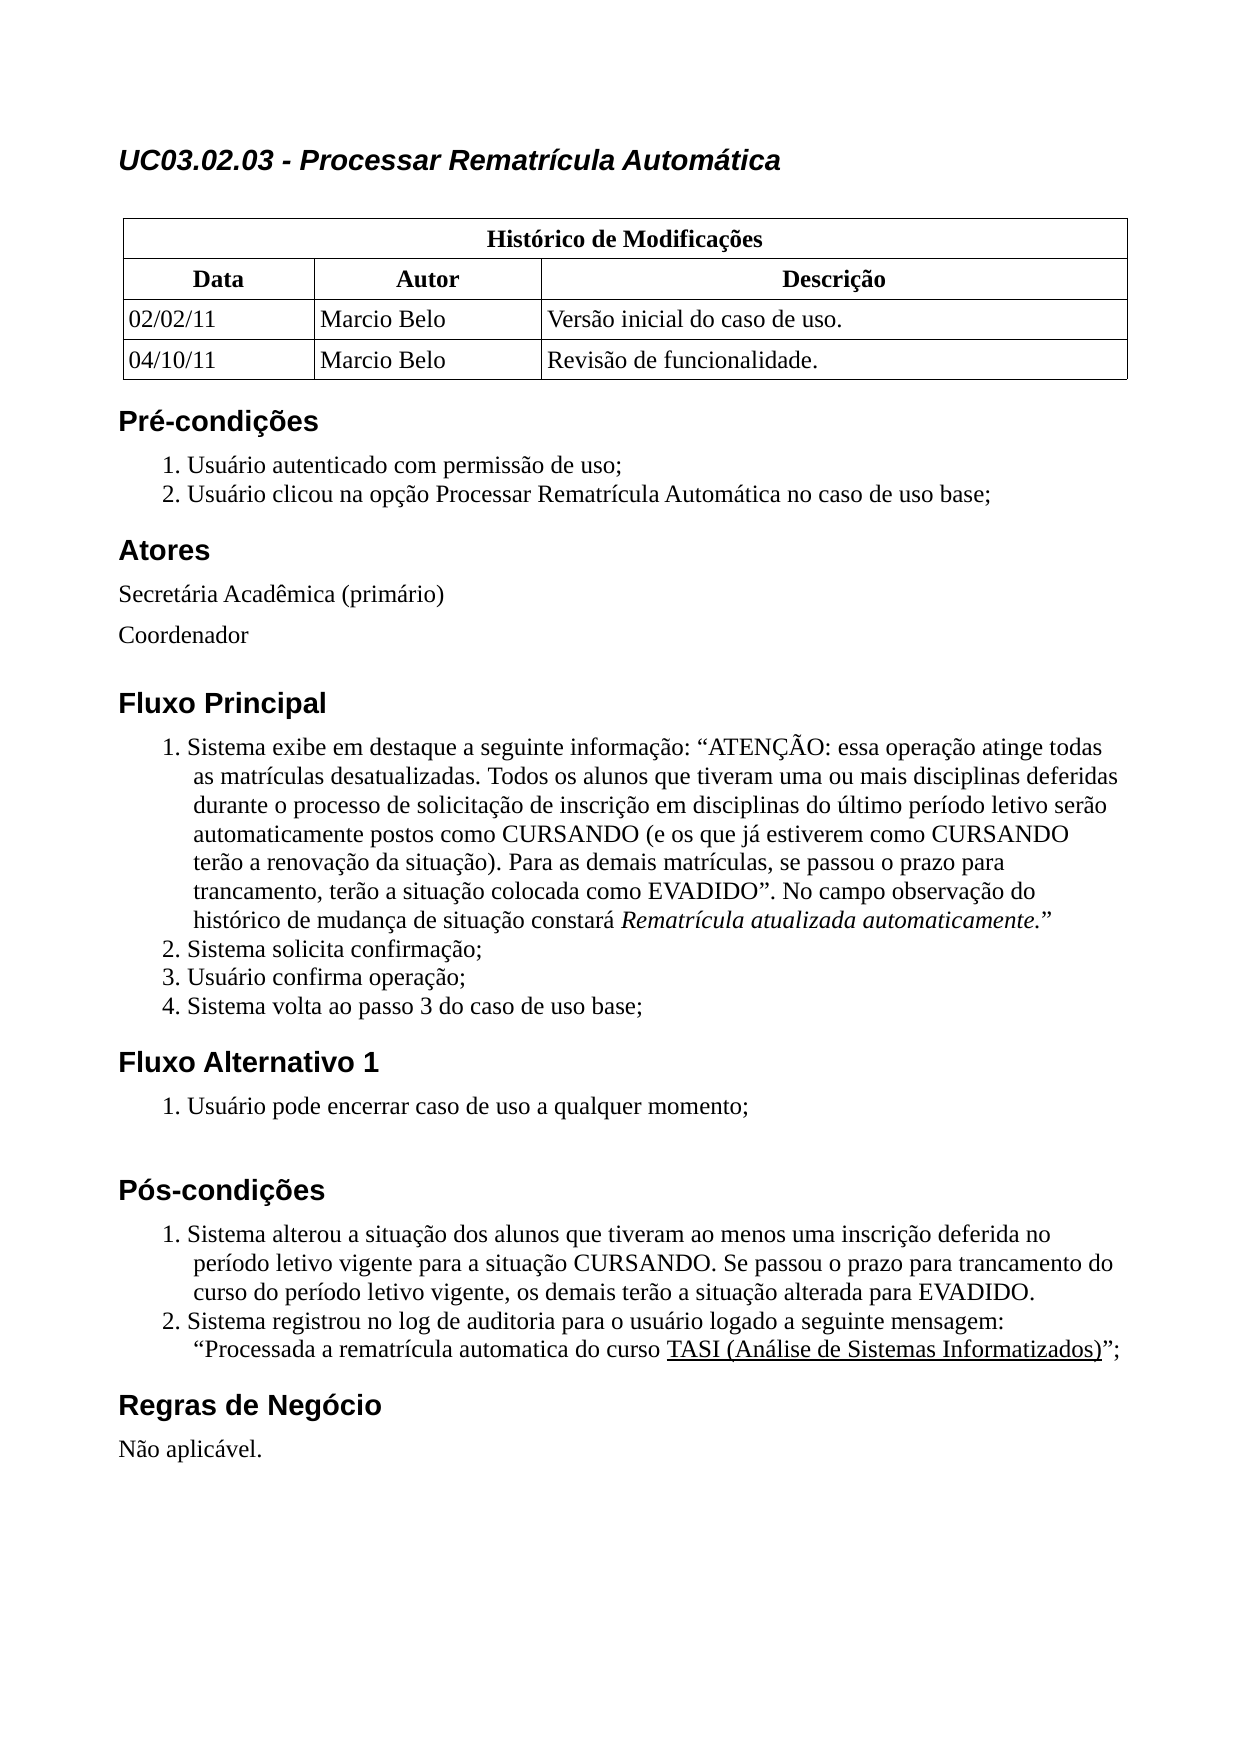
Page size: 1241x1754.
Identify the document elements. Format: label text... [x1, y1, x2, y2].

list Usuário confirma operação; [156, 962, 1122, 991]
subtitle Pós-condições [118, 1173, 1122, 1207]
list Sistema registrou no log de auditoria para o usuário logado a seguinte mensagem: “Processada a rematrícula automatica do curso TASI (Análise de Sistemas Informatizados)”; [156, 1306, 1122, 1363]
table_header Histórico de Modificações [124, 219, 1127, 258]
subtitle Atores [118, 533, 1122, 566]
table_cell Revisão de funcionalidade. [542, 340, 1127, 379]
subtitle Pré-condições [118, 404, 1122, 438]
table_cell Data [124, 259, 314, 298]
text Não aplicável. [118, 1434, 1122, 1463]
list Sistema volta ao passo 3 do caso de uso base; [156, 991, 1122, 1020]
subtitle Fluxo Principal [118, 686, 1122, 720]
subtitle Fluxo Alternativo 1 [118, 1045, 1122, 1078]
subtitle Regras de Negócio [118, 1388, 1122, 1422]
table_cell Marcio Belo [315, 300, 541, 339]
table_cell Marcio Belo [315, 340, 541, 379]
list Sistema solicita confirmação; [156, 934, 1122, 962]
table_cell Descrição [542, 259, 1127, 298]
text Coordenador [118, 620, 1122, 649]
table_cell Autor [315, 259, 541, 298]
table_cell 02/02/11 [124, 300, 314, 339]
list Sistema alterou a situação dos alunos que tiveram ao menos uma inscrição deferida no período letivo vigente para a situação CURSANDO. Se passou o prazo para trancamento do curso do período letivo vigente, os demais terão a situação alterada para EVADIDO. [156, 1219, 1122, 1306]
list Sistema exibe em destaque a seguinte informação: “ATENÇÃO: essa operação atinge todas as matrículas desatualizadas. Todos os alunos que tiveram uma ou mais disciplinas deferidas durante o processo de solicitação de inscrição em disciplinas do último período letivo serão automaticamente postos como CURSANDO (e os que já estiverem como CURSANDO terão a renovação da situação). Para as demais matrículas, se passou o prazo para trancamento, terão a situação colocada como EVADIDO”. No campo observação do histórico de mudança de situação constará Rematrícula atualizada automaticamente.” [156, 732, 1122, 934]
text Secretária Acadêmica (primário) [118, 579, 1122, 608]
list Usuário autenticado com permissão de uso; [156, 450, 1122, 479]
list Usuário clicou na opção Processar Rematrícula Automática no caso de uso base; [156, 479, 1122, 508]
list Usuário pode encerrar caso de uso a qualquer momento; [156, 1091, 1122, 1120]
table_cell 10/04/11 [124, 340, 314, 379]
table_cell Versão inicial do caso de uso. [542, 300, 1127, 339]
subtitle UC03.02.03 - Processar Rematrícula Automática [118, 143, 1122, 177]
